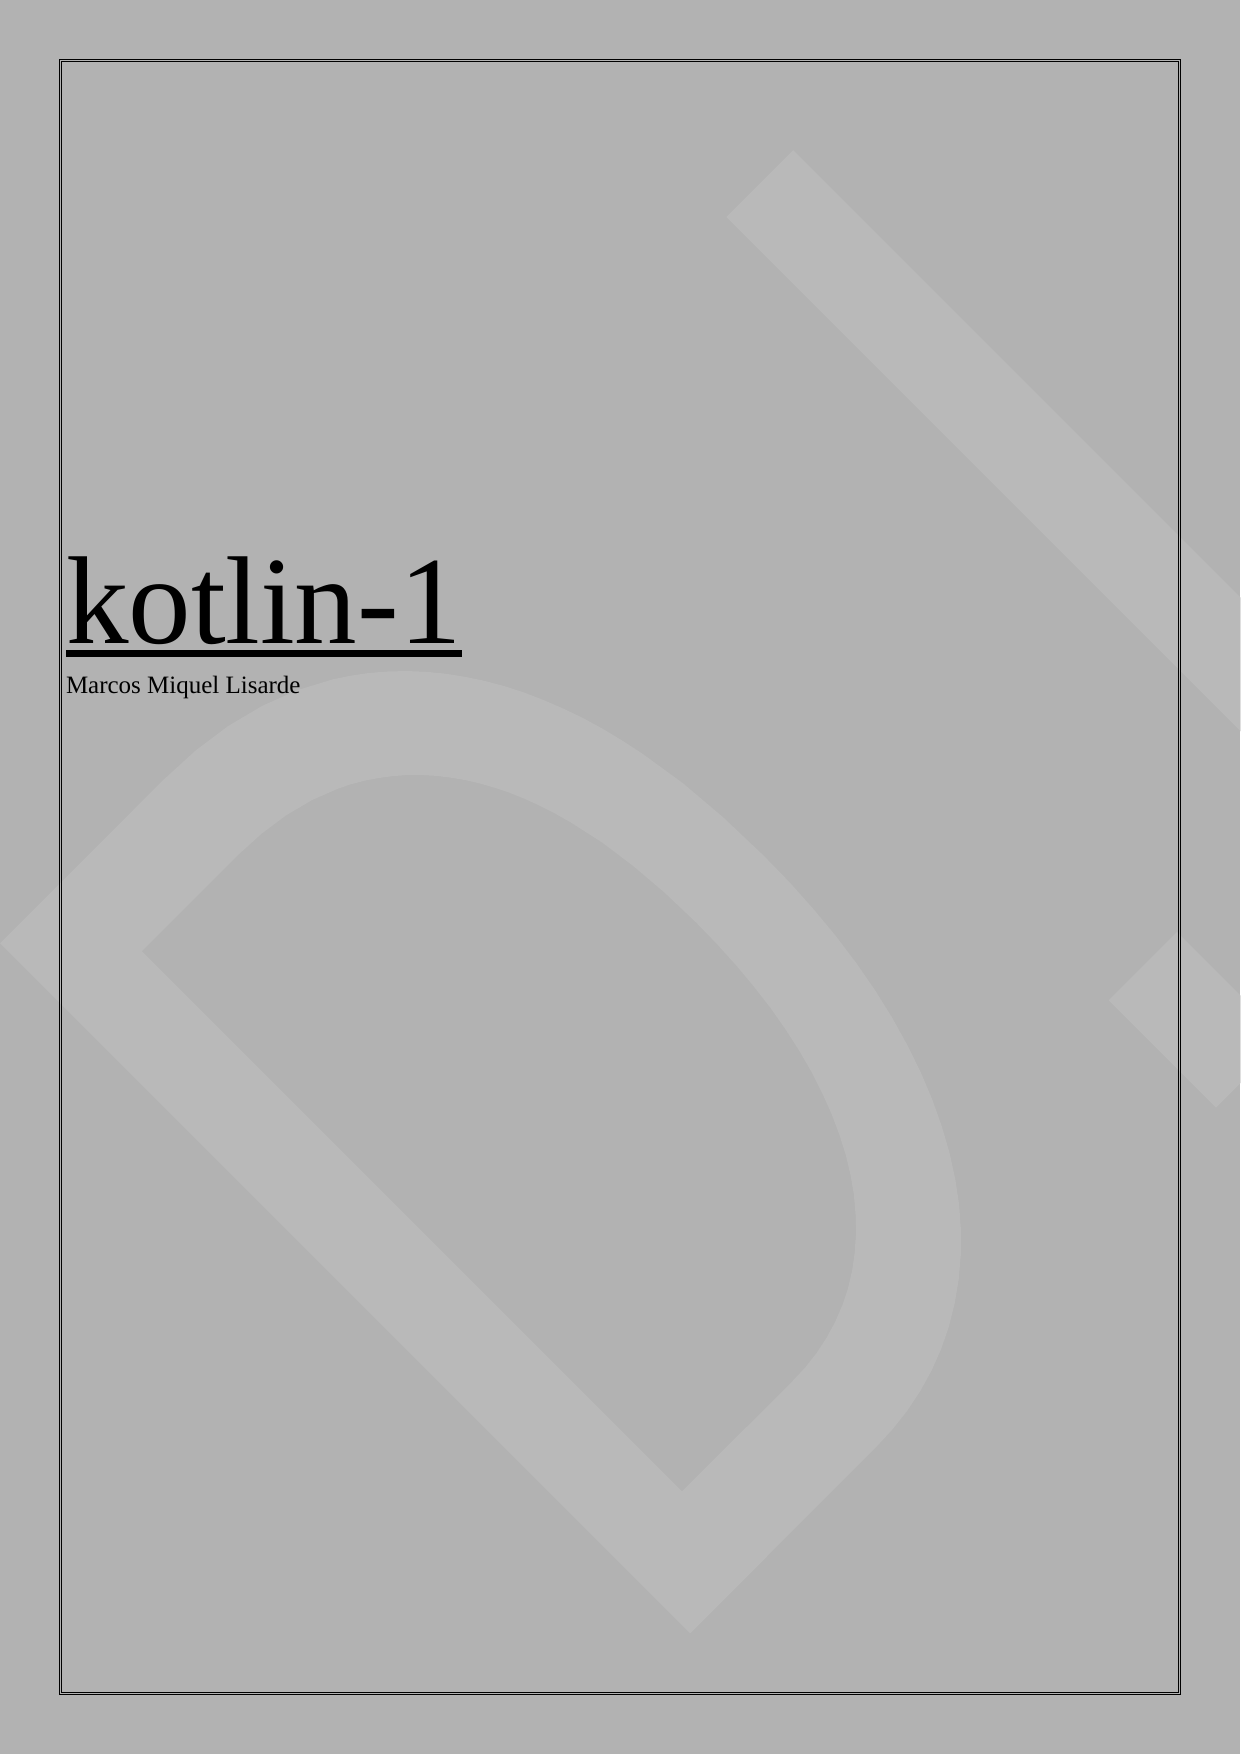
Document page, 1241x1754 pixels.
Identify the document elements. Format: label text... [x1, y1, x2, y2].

text Marcos Miquel Lisarde [66, 670, 1174, 699]
text kotlin-1 [66, 526, 1174, 670]
